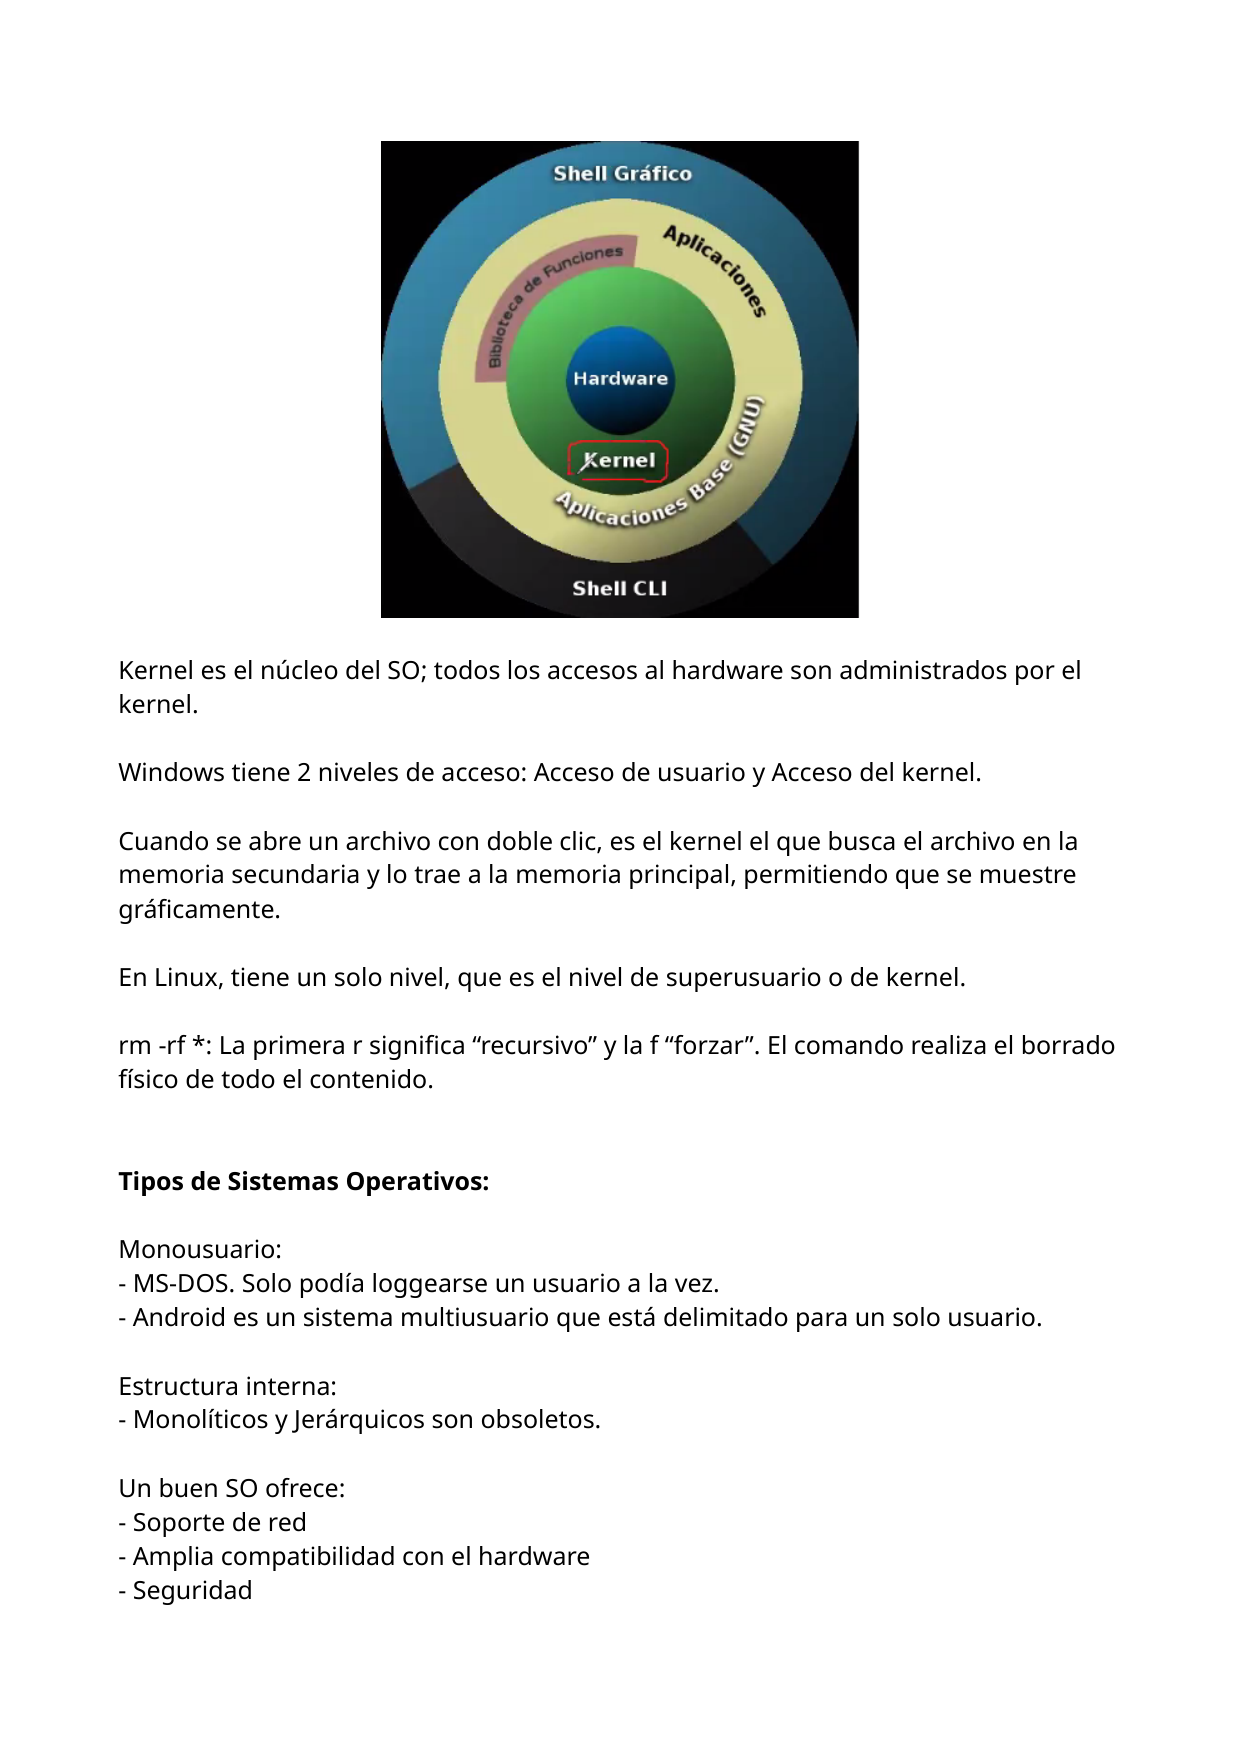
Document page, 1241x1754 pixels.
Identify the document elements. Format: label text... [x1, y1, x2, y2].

text rm -rf *: La primera r significa “recursivo” y la f “forzar”. El comando realiza el borrado físico de todo el contenido. [118, 1027, 1122, 1096]
text - MS-DOS. Solo podía loggearse un usuario a la vez. [118, 1266, 1122, 1300]
text Un buen SO ofrece: [118, 1470, 1122, 1504]
text - Monolíticos y Jerárquicos son obsoletos. [118, 1402, 1122, 1436]
text En Linux, tiene un solo nivel, que es el nivel de superusuario o de kernel. [118, 959, 1122, 993]
text Estructura interna: [118, 1368, 1122, 1402]
text Windows tiene 2 niveles de acceso: Acceso de usuario y Acceso del kernel. [118, 755, 1122, 789]
text - Amplia compatibilidad con el hardware [118, 1538, 1122, 1572]
text - Seguridad [118, 1572, 1122, 1607]
text - Android es un sistema multiusuario que está delimitado para un solo usuario. [118, 1300, 1122, 1334]
text Kernel es el núcleo del SO; todos los accesos al hardware son administrados por el kernel. [118, 118, 1122, 721]
picture [381, 141, 860, 618]
text Tipos de Sistemas Operativos: [118, 1164, 1122, 1198]
text Cuando se abre un archivo con doble clic, es el kernel el que busca el archivo en la memoria secundaria y lo trae a la memoria principal, permitiendo que se muestre gráficamente. [118, 823, 1122, 925]
text - Soporte de red [118, 1504, 1122, 1538]
text Monousuario: [118, 1232, 1122, 1266]
